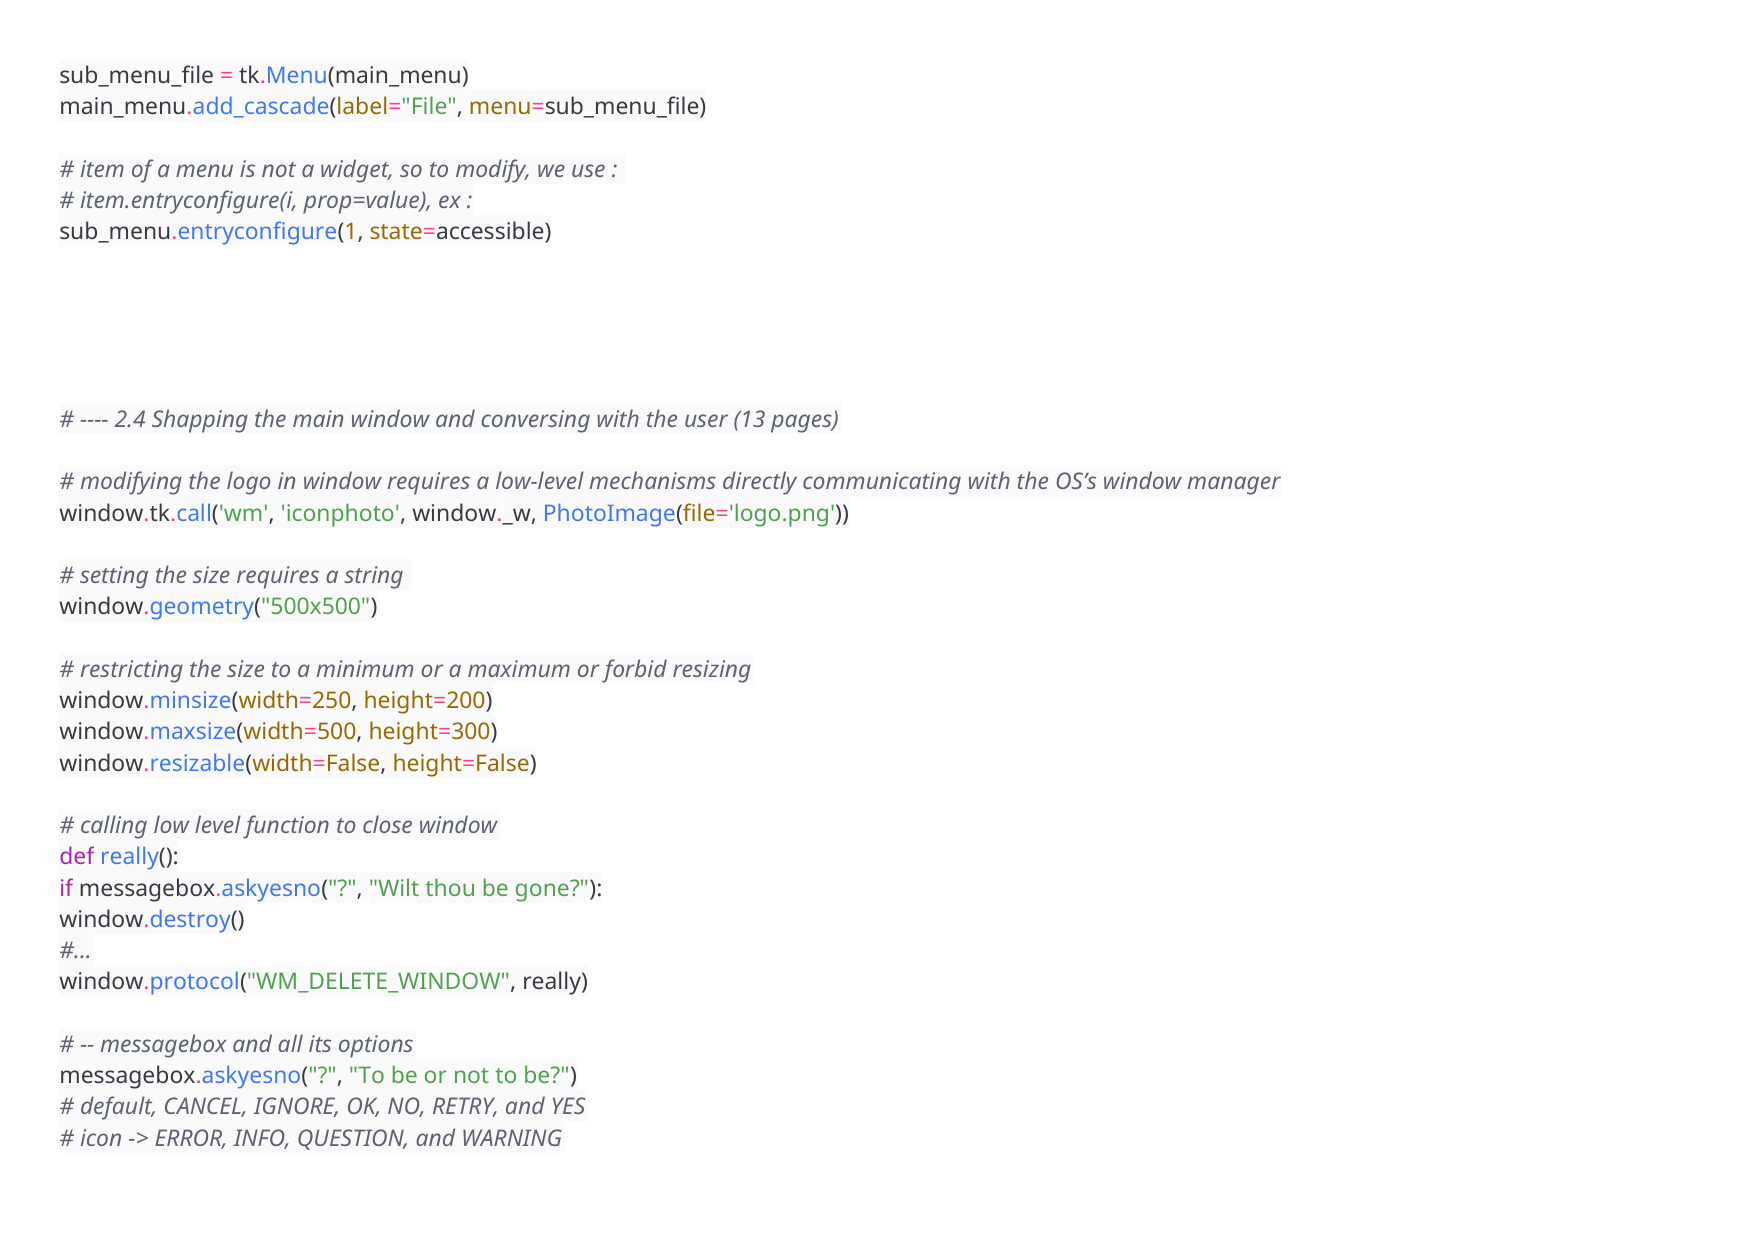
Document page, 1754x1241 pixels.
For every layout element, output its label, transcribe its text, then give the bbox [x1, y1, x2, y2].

text sub_menu_file = tk.Menu(main_menu) main_menu.add_cascade(label="File", menu=sub_menu_file) # item of a menu is not a widget, so to modify, we use : # item.entryconfigure(i, prop=value), ex : sub_menu.entryconfigure(1, state=accessible) [59, 59, 1695, 278]
text # ---- 2.4 Shapping the main window and conversing with the user (13 pages) # modifying the logo in window requires a low-level mechanisms directly communicating with the OS’s window manager window.tk.call('wm', 'iconphoto', window._w, PhotoImage(file='logo.png')) # setting the size requires a string window.geometry("500x500") # restricting the size to a minimum or a maximum or forbid resizing window.minsize(width=250, height=200) window.maxsize(width=500, height=300) window.resizable(width=False, height=False) # calling low level function to close window def really(): if messagebox.askyesno("?", "Wilt thou be gone?"): window.destroy() #... window.protocol("WM_DELETE_WINDOW", really) # -- messagebox and all its options messagebox.askyesno("?", "To be or not to be?") # default, CANCEL, IGNORE, OK, NO, RETRY, and YES # icon -> ERROR, INFO, QUESTION, and WARNING [59, 372, 1695, 1153]
